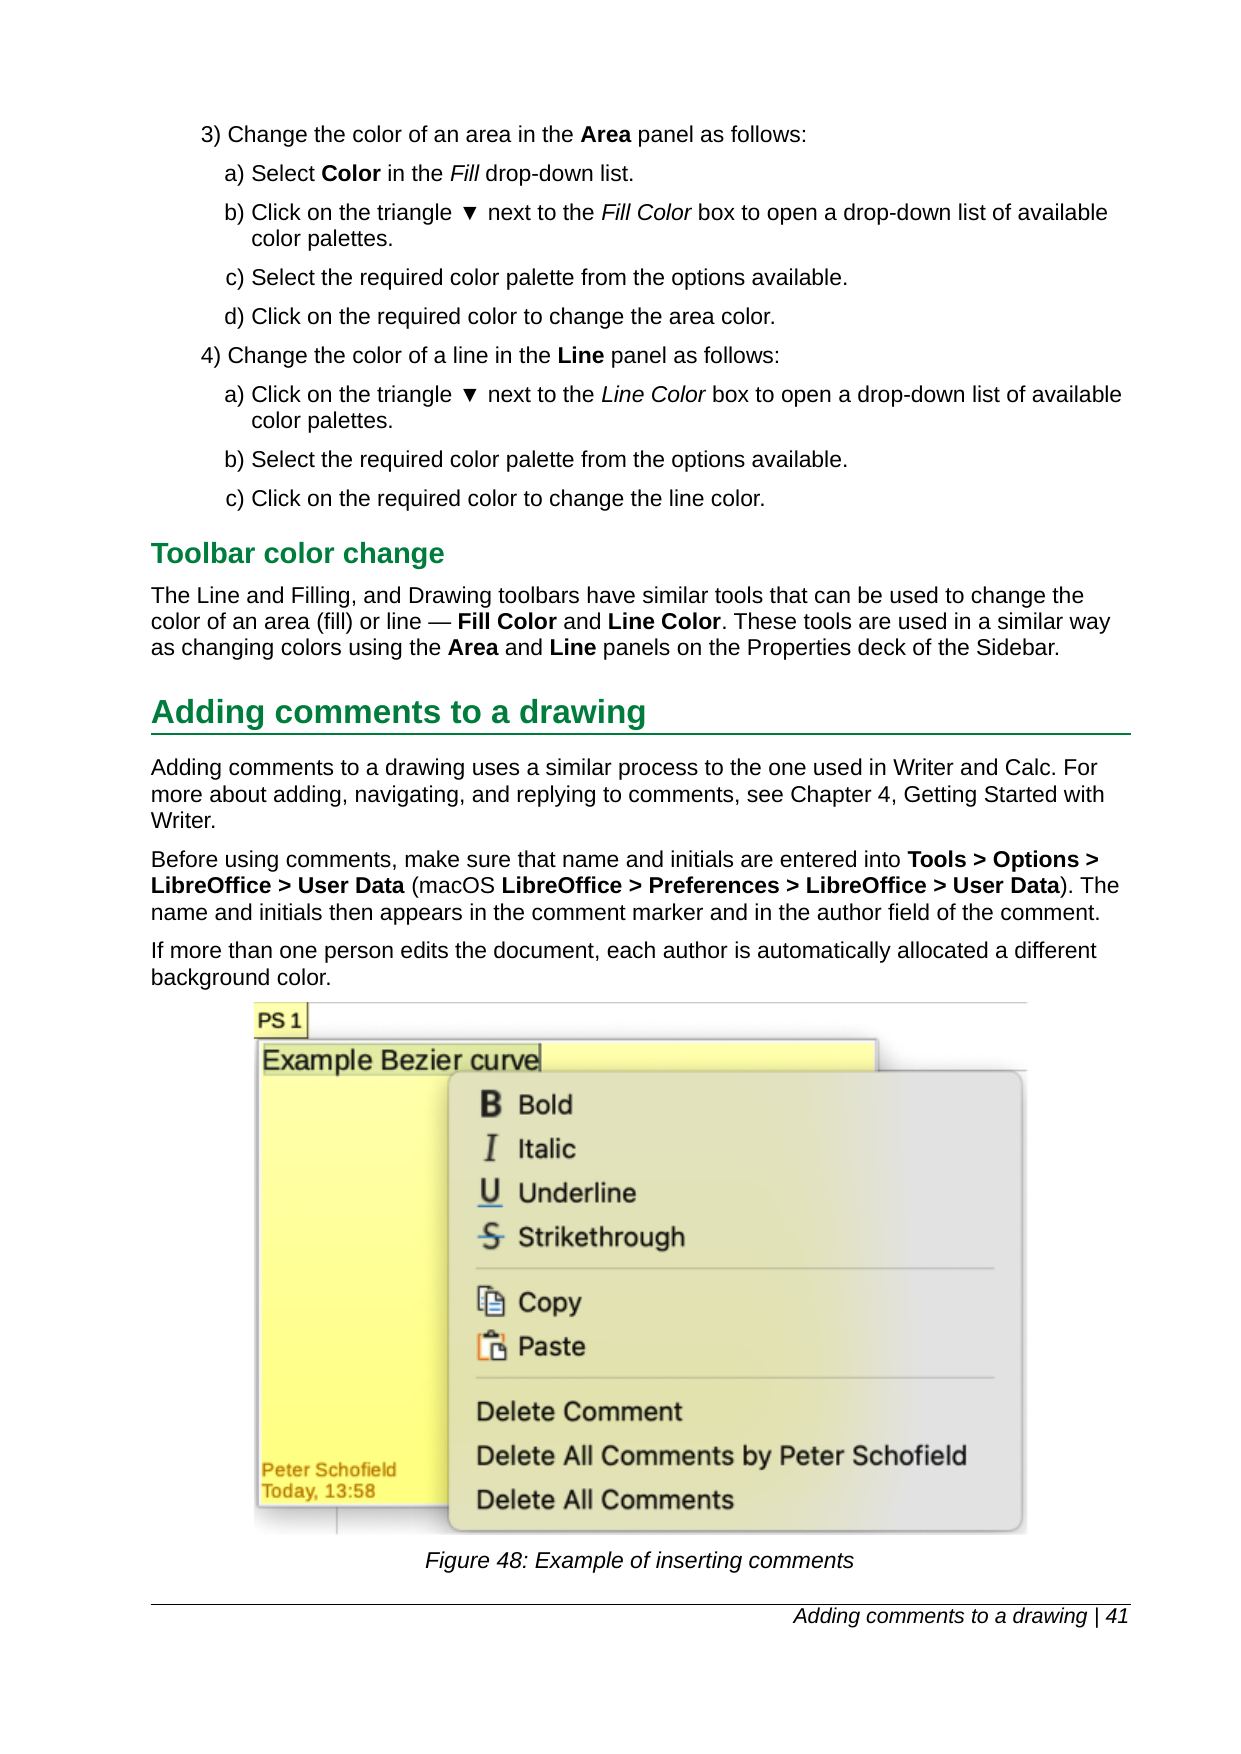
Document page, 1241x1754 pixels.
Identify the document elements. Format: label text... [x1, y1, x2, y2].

list Click on the triangle ▼ next to the Line Color box to open a drop-down list of available color palettes. [251, 381, 1131, 433]
text Before using comments, make sure that name and initials are entered into Tools > Options > LibreOffice > User Data (macOS LibreOffice > Preferences > LibreOffice > User Data). The name and initials then appears in the comment marker and in the author field of the comment. [151, 846, 1131, 925]
list Change the color of a line in the Line panel as follows: [227, 342, 1131, 368]
text Adding comments to a drawing uses a similar process to the one used in Writer and Calc. For more about adding, navigating, and replying to comments, see Chapter 4, Getting Started with Writer. [151, 754, 1131, 833]
list Select Color in the Fill drop-down list. [251, 160, 1131, 186]
list Change the color of an area in the Area panel as follows: [227, 121, 1131, 147]
subtitle Toolbar color change [151, 536, 1131, 569]
list Select the required color palette from the options available. [251, 446, 1131, 472]
picture [253, 1002, 1028, 1535]
subtitle Adding comments to a drawing [151, 692, 1131, 733]
text If more than one person edits the document, each author is automatically allocated a different background color. [151, 937, 1131, 990]
list Click on the required color to change the area color. [251, 303, 1131, 329]
text The Line and Filling, and Drawing toolbars have similar tools that can be used to change the color of an area (fill) or line — Fill Color and Line Color. These tools are used in a similar way as changing colors using the Area and Line panels on the Properties deck of the Sidebar. [151, 582, 1131, 661]
list Select the required color palette from the options available. [251, 264, 1131, 290]
list Click on the required color to change the line color. [251, 484, 1131, 511]
text Figure 48: Example of inserting comments [254, 1547, 1028, 1573]
list Click on the triangle ▼ next to the Fill Color box to open a drop-down list of available color palettes. [251, 199, 1131, 251]
